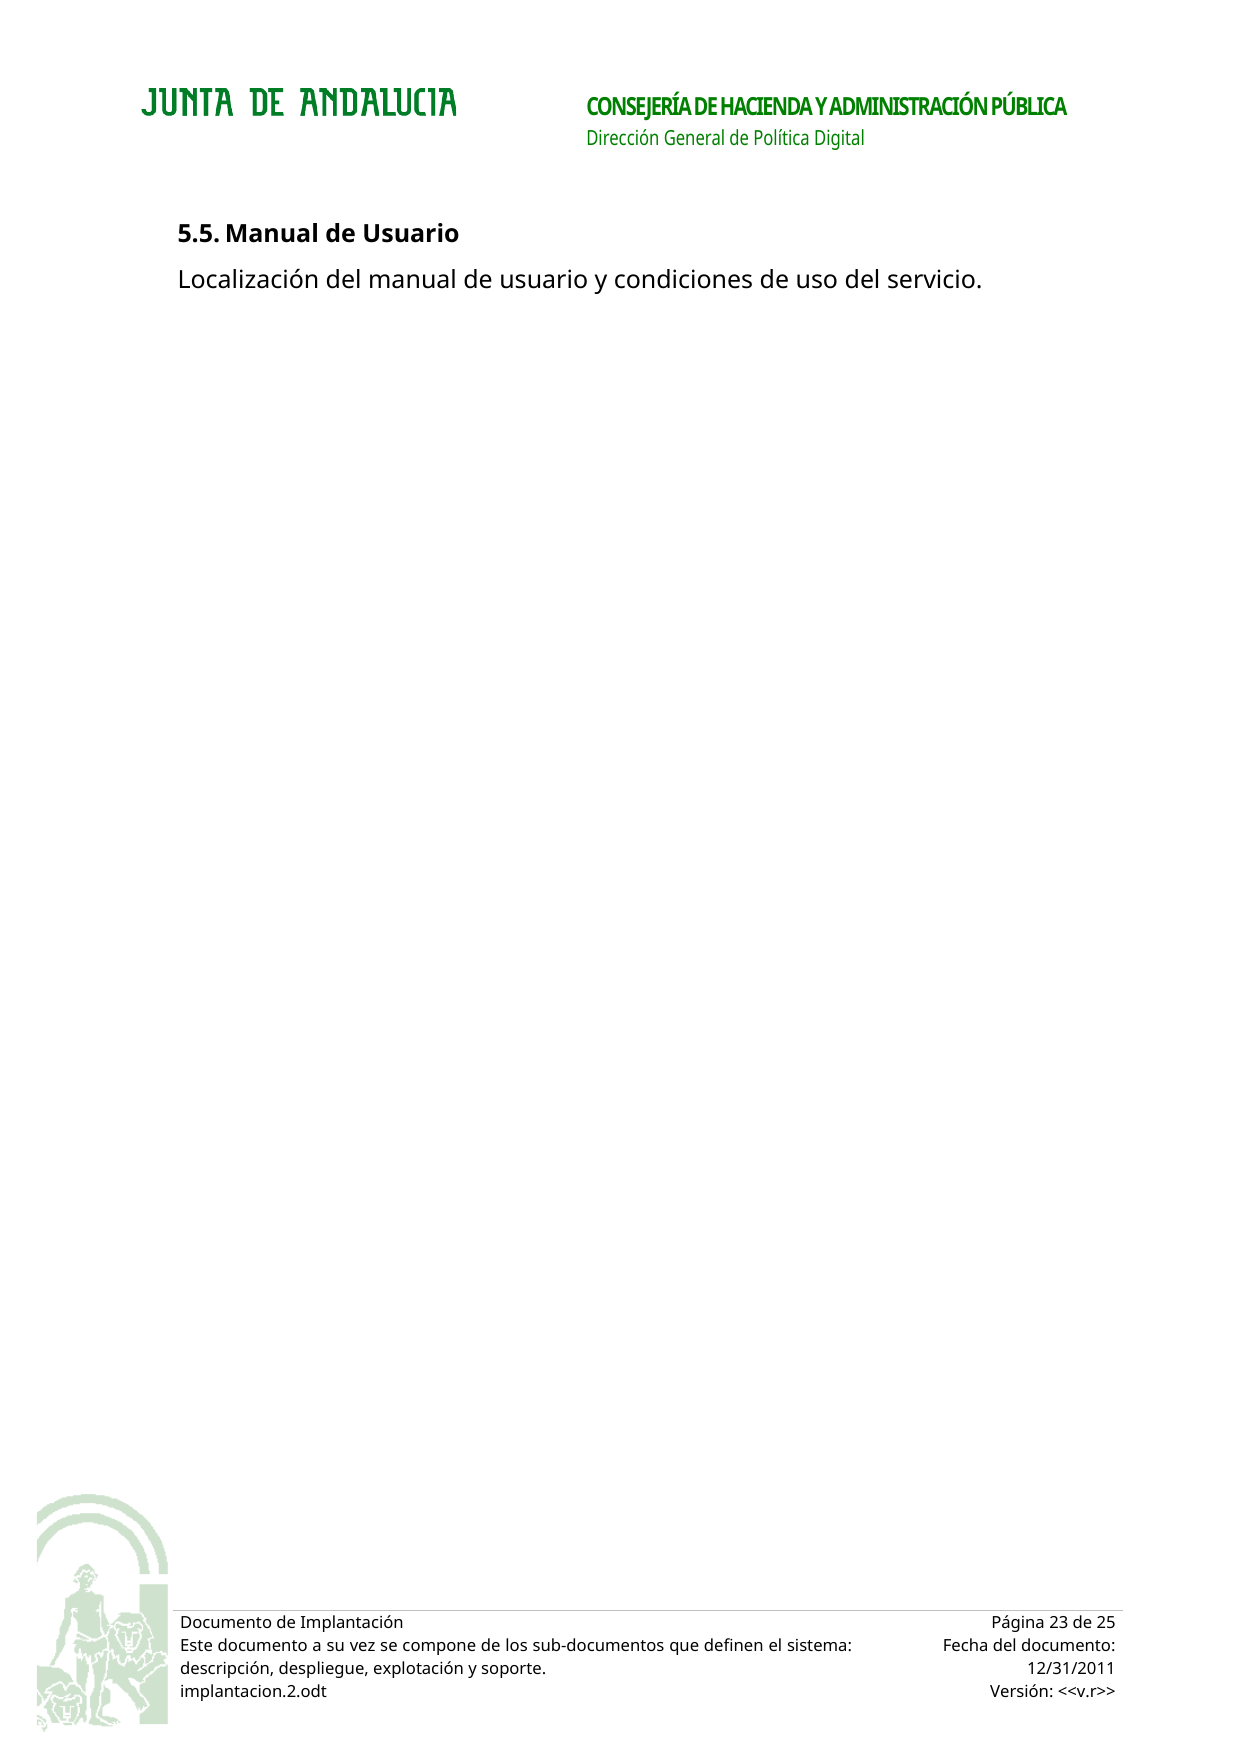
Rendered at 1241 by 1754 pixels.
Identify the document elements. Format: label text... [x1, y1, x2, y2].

picture [141, 88, 457, 116]
text Localización del manual de usuario y condiciones de uso del servicio. [177, 262, 1107, 296]
subtitle Manual de Usuario [177, 216, 1107, 250]
